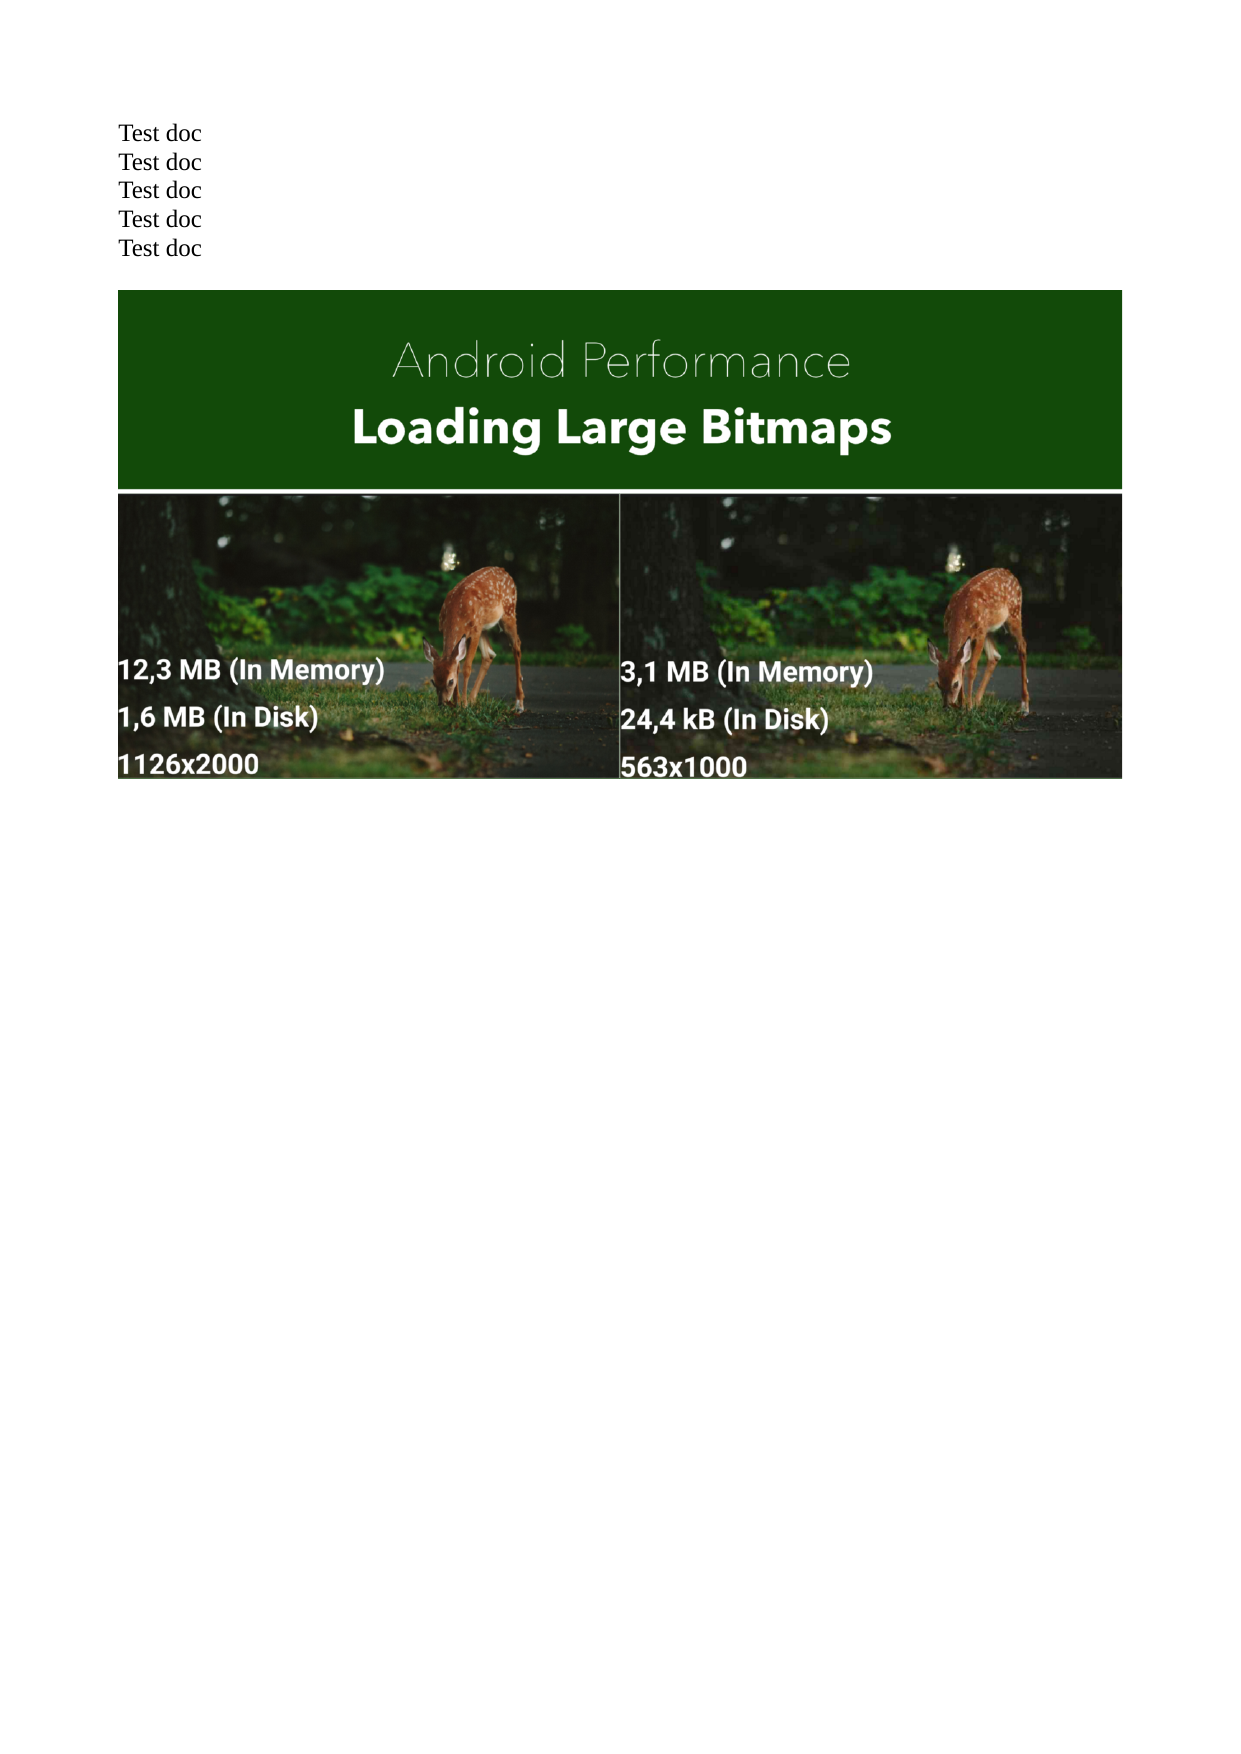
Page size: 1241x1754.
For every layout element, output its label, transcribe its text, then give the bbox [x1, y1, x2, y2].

text Test doc [118, 118, 1122, 147]
text Test doc [118, 204, 1122, 233]
text Test doc [118, 176, 1122, 204]
picture [118, 290, 1123, 779]
text Test doc [118, 147, 1122, 176]
text Test doc [118, 233, 1122, 262]
